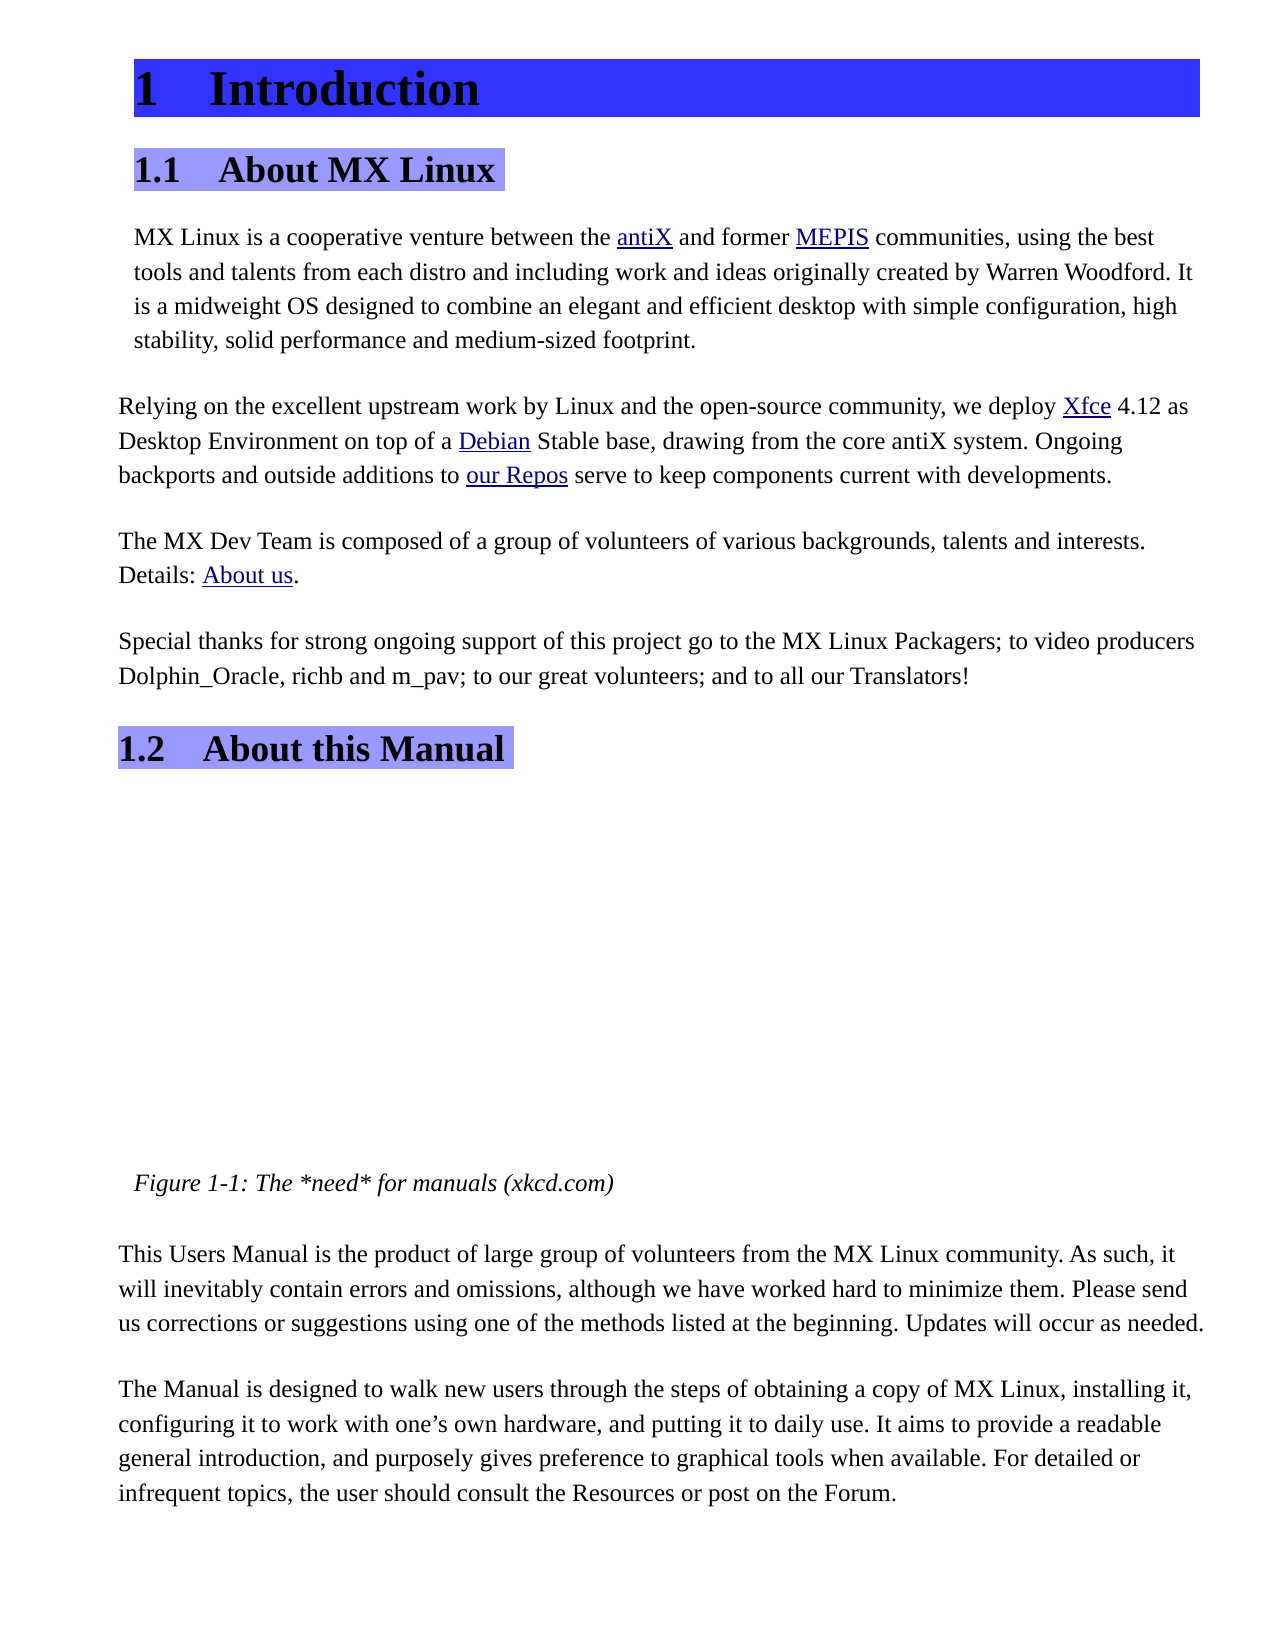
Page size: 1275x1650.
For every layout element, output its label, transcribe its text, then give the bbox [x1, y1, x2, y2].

text This Users Manual is the product of large group of volunteers from the MX Linux community. As such, it will inevitably contain errors and omissions, although we have worked hard to minimize them. Please send us corrections or suggestions using one of the methods listed at the beginning. Updates will occur as needed. [118, 1239, 1216, 1337]
text MX Linux is a cooperative venture between the antiX and former MEPIS communities, using the best tools and talents from each distro and including work and ideas originally created by Warren Woodford. It is a midweight OS designed to combine an elegant and efficient desktop with simple configuration, high stability, solid performance and medium-sized footprint. [134, 222, 1200, 354]
subtitle 1.2 About this Manual [514, 726, 1201, 769]
text The Manual is designed to walk new users through the steps of obtaining a copy of MX Linux, installing it, configuring it to work with one’s own hardware, and putting it to daily use. It aims to provide a readable general introduction, and purposely gives preference to graphical tools when available. For detailed or infrequent topics, the user should consult the Resources or post on the Forum. [118, 1374, 1216, 1506]
text Figure 1-1: The *need* for manuals (xkcd.com) [134, 813, 1234, 1197]
subtitle 1.1 About MX Linux [505, 148, 1200, 191]
text Special thanks for strong ongoing support of this project go to the MX Linux Packagers; to video producers Dolphin_Oracle, richb and m_pav; to our great volunteers; and to all our Translators! [118, 626, 1216, 689]
text The MX Dev Team is composed of a group of volunteers of various backgrounds, talents and interests. Details: About us. [118, 526, 1216, 589]
subtitle 1 Introduction [134, 59, 1200, 117]
text Relying on the excellent upstream work by Linux and the open-source community, we deploy Xfce 4.12 as Desktop Environment on top of a Debian Stable base, drawing from the core antiX system. Ongoing backports and outside additions to our Repos serve to keep components current with developments. [118, 391, 1216, 489]
